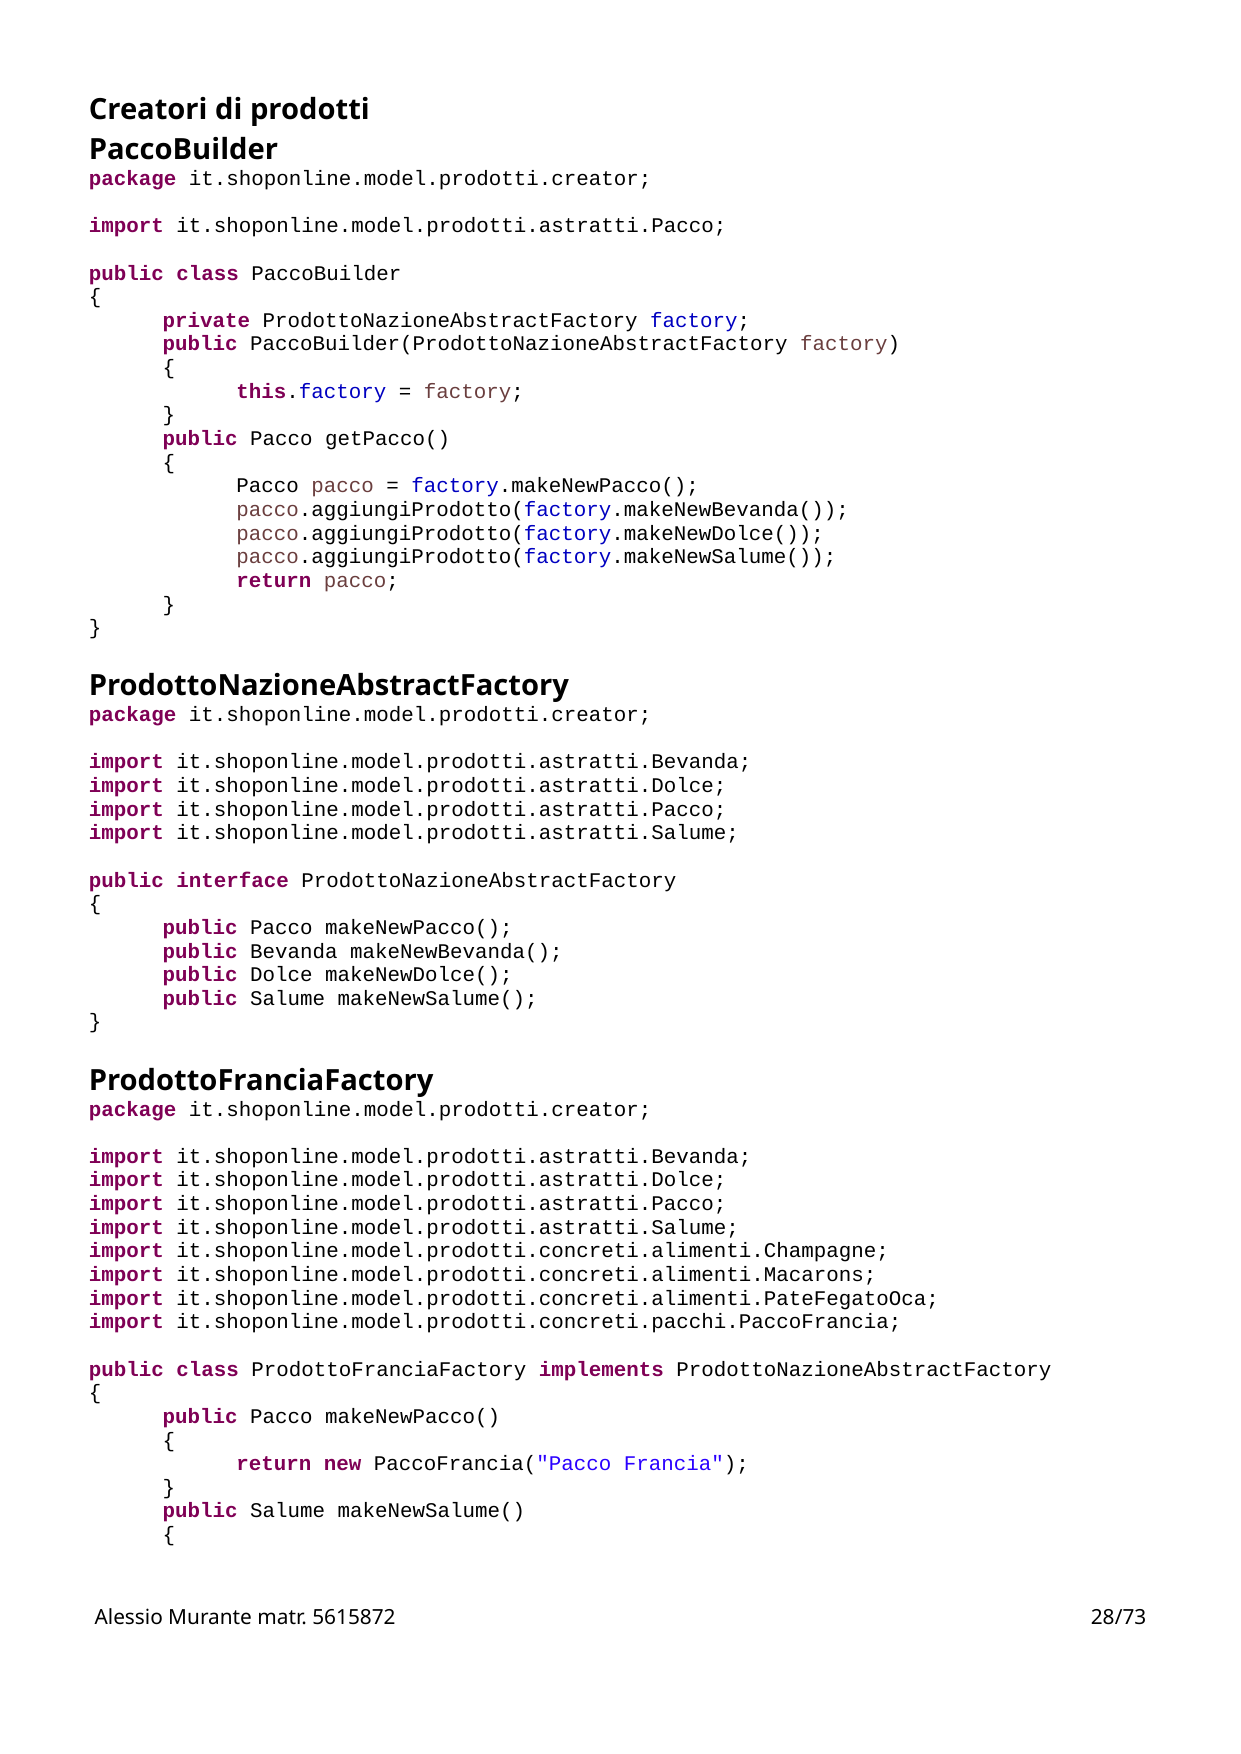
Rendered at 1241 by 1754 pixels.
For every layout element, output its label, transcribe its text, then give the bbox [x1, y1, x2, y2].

text import it.shoponline.model.prodotti.concreti.pacchi.PaccoFrancia; [88, 1311, 1152, 1335]
text package it.shoponline.model.prodotti.creator; [88, 1098, 1152, 1122]
text package it.shoponline.model.prodotti.creator; [88, 168, 1152, 192]
text import it.shoponline.model.prodotti.astratti.Pacco; [88, 1193, 1152, 1217]
text public Pacco makeNewPacco() [88, 1406, 1152, 1429]
text import it.shoponline.model.prodotti.astratti.Dolce; [88, 1169, 1152, 1193]
text import it.shoponline.model.prodotti.concreti.alimenti.Champagne; [88, 1240, 1152, 1264]
text import it.shoponline.model.prodotti.astratti.Dolce; [88, 775, 1152, 799]
text } [88, 593, 1152, 617]
text import it.shoponline.model.prodotti.astratti.Pacco; [88, 799, 1152, 822]
text public Bevanda makeNewBevanda(); [88, 941, 1152, 964]
text import it.shoponline.model.prodotti.concreti.alimenti.Macarons; [88, 1264, 1152, 1288]
text { [88, 1524, 1152, 1548]
text } [88, 1477, 1152, 1501]
text import it.shoponline.model.prodotti.astratti.Salume; [88, 1217, 1152, 1240]
text ProdottoFranciaFactory [88, 1059, 1152, 1098]
text return pacco; [88, 570, 1152, 593]
text public PaccoBuilder(ProdottoNazioneAbstractFactory factory) [88, 333, 1152, 357]
text ProdottoNazioneAbstractFactory [88, 664, 1152, 704]
text PaccoBuilder [88, 128, 1152, 168]
text public Pacco makeNewPacco(); [88, 917, 1152, 941]
text public Dolce makeNewDolce(); [88, 964, 1152, 988]
text } [88, 617, 1152, 641]
text pacco.aggiungiProdotto(factory.makeNewDolce()); [88, 523, 1152, 546]
text public Pacco getPacco() [88, 428, 1152, 452]
text { [88, 357, 1152, 381]
text public class ProdottoFranciaFactory implements ProdottoNazioneAbstractFactory [88, 1359, 1152, 1382]
text pacco.aggiungiProdotto(factory.makeNewSalume()); [88, 546, 1152, 570]
text public interface ProdottoNazioneAbstractFactory [88, 870, 1152, 893]
text } [88, 1012, 1152, 1035]
text public Salume makeNewSalume() [88, 1501, 1152, 1524]
text import it.shoponline.model.prodotti.astratti.Salume; [88, 822, 1152, 846]
text import it.shoponline.model.prodotti.concreti.alimenti.PateFegatoOca; [88, 1288, 1152, 1311]
text { [88, 452, 1152, 475]
text { [88, 893, 1152, 917]
text return new PaccoFrancia("Pacco Francia"); [88, 1453, 1152, 1477]
text { [88, 1429, 1152, 1453]
text { [88, 1382, 1152, 1406]
text public Salume makeNewSalume(); [88, 988, 1152, 1012]
text public class PaccoBuilder [88, 262, 1152, 286]
text import it.shoponline.model.prodotti.astratti.Pacco; [88, 215, 1152, 239]
text import it.shoponline.model.prodotti.astratti.Bevanda; [88, 751, 1152, 775]
text Pacco pacco = factory.makeNewPacco(); [88, 475, 1152, 499]
text private ProdottoNazioneAbstractFactory factory; [88, 310, 1152, 333]
text { [88, 286, 1152, 310]
text } [88, 404, 1152, 428]
text this.factory = factory; [88, 381, 1152, 404]
text pacco.aggiungiProdotto(factory.makeNewBevanda()); [88, 499, 1152, 523]
text package it.shoponline.model.prodotti.creator; [88, 704, 1152, 728]
text Creatori di prodotti [88, 88, 1152, 128]
text import it.shoponline.model.prodotti.astratti.Bevanda; [88, 1146, 1152, 1169]
